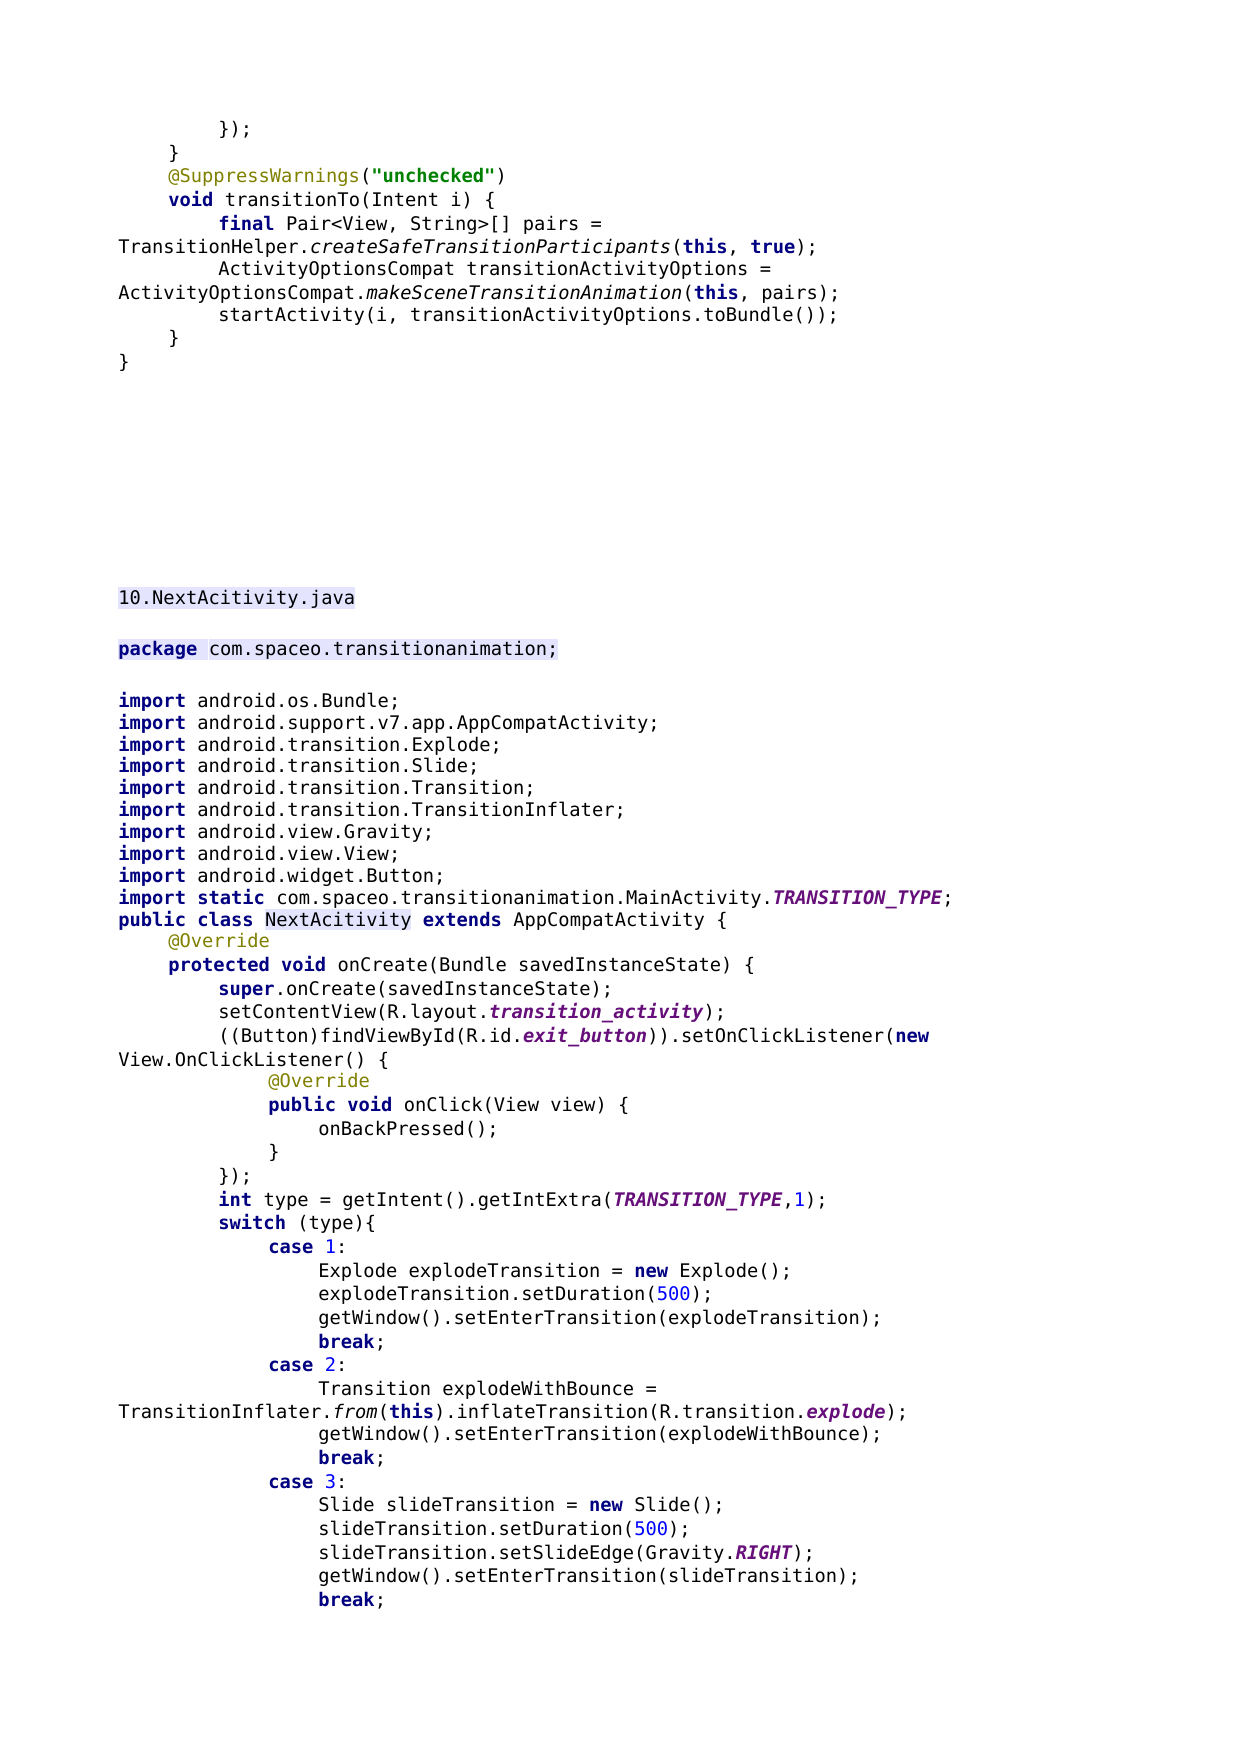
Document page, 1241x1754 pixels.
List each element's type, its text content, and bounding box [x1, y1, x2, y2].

text }); [118, 118, 1122, 142]
text explodeTransition.setDuration(500); [118, 1283, 1122, 1307]
text case 2: [118, 1354, 1122, 1378]
text import android.os.Bundle; [118, 690, 1122, 712]
text final Pair<View, String>[] pairs = TransitionHelper.createSafeTransitionParticipants(this, true); [118, 213, 1122, 258]
text slideTransition.setSlideEdge(Gravity.RIGHT); [118, 1542, 1122, 1565]
text startActivity(i, transitionActivityOptions.toBundle()); [118, 304, 1122, 327]
text import android.transition.Transition; [118, 777, 1122, 799]
text getWindow().setEnterTransition(slideTransition); [118, 1565, 1122, 1589]
text setContentView(R.layout.transition_activity); [118, 1001, 1122, 1025]
text import android.widget.Button; [118, 865, 1122, 887]
text onBackPressed(); [118, 1118, 1122, 1141]
text } [118, 351, 1122, 373]
text import static com.spaceo.transitionanimation.MainActivity.TRANSITION_TYPE; [118, 887, 1122, 908]
text package com.spaceo.transitionanimation; [118, 638, 1122, 660]
text Slide slideTransition = new Slide(); [118, 1494, 1122, 1518]
text public void onClick(View view) { [118, 1094, 1122, 1118]
text case 3: [118, 1471, 1122, 1494]
text ActivityOptionsCompat transitionActivityOptions = ActivityOptionsCompat.makeSceneTransitionAnimation(this, pairs); [118, 258, 1122, 304]
text } [118, 142, 1122, 165]
text import android.view.Gravity; [118, 821, 1122, 843]
text Explode explodeTransition = new Explode(); [118, 1260, 1122, 1283]
text import android.transition.TransitionInflater; [118, 799, 1122, 821]
text break; [118, 1331, 1122, 1354]
text import android.support.v7.app.AppCompatActivity; [118, 712, 1122, 733]
text void transitionTo(Intent i) { [118, 189, 1122, 213]
text super.onCreate(savedInstanceState); [118, 978, 1122, 1001]
text @SuppressWarnings("unchecked") [118, 165, 1122, 189]
text getWindow().setEnterTransition(explodeTransition); [118, 1307, 1122, 1331]
text import android.transition.Explode; [118, 733, 1122, 755]
text } [118, 1141, 1122, 1165]
text switch (type){ [118, 1212, 1122, 1236]
text break; [118, 1447, 1122, 1471]
text break; [118, 1589, 1122, 1613]
text }); [118, 1165, 1122, 1189]
text Transition explodeWithBounce = TransitionInflater.from(this).inflateTransition(R.transition.explode); [118, 1378, 1122, 1423]
text protected void onCreate(Bundle savedInstanceState) { [118, 954, 1122, 978]
text @Override [118, 930, 1122, 954]
text } [118, 327, 1122, 351]
text case 1: [118, 1236, 1122, 1260]
text ((Button)findViewById(R.id.exit_button)).setOnClickListener(new View.OnClickListener() { [118, 1025, 1122, 1071]
text getWindow().setEnterTransition(explodeWithBounce); [118, 1423, 1122, 1447]
text 10.NextAcitivity.java [118, 587, 1122, 609]
text public class NextAcitivity extends AppCompatActivity { [118, 908, 1122, 930]
text @Override [118, 1071, 1122, 1094]
text int type = getIntent().getIntExtra(TRANSITION_TYPE,1); [118, 1189, 1122, 1212]
text import android.view.View; [118, 843, 1122, 865]
text import android.transition.Slide; [118, 755, 1122, 777]
text slideTransition.setDuration(500); [118, 1518, 1122, 1542]
